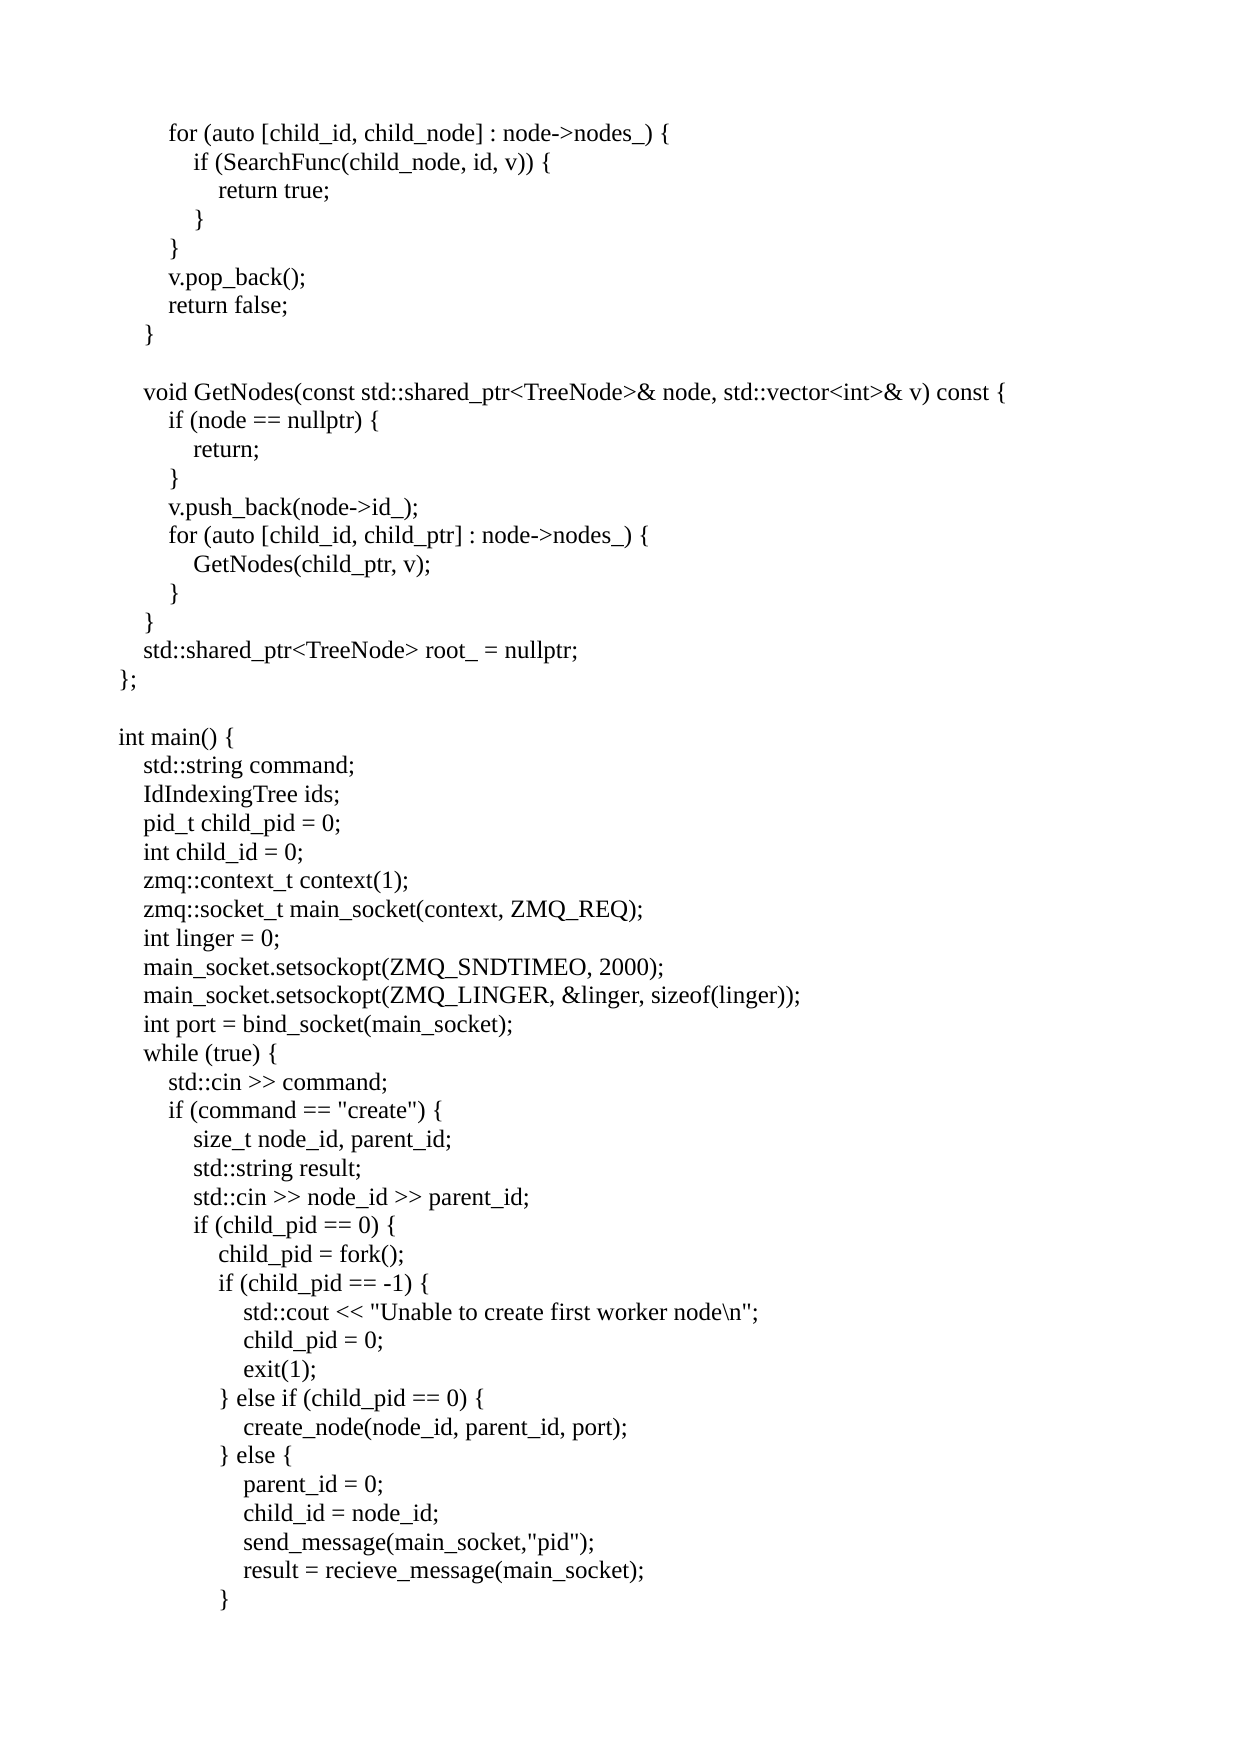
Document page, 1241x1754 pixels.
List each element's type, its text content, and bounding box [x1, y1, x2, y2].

text return true; [118, 176, 1122, 204]
text } [118, 463, 1122, 492]
text std::string result; [118, 1153, 1122, 1182]
text void GetNodes(const std::shared_ptr<TreeNode>& node, std::vector<int>& v) const { [118, 377, 1122, 406]
text std::cin >> node_id >> parent_id; [118, 1182, 1122, 1211]
text for (auto [child_id, child_node] : node->nodes_) { [118, 118, 1122, 147]
text return; [118, 434, 1122, 463]
text zmq::socket_t main_socket(context, ZMQ_REQ); [118, 894, 1122, 923]
text while (true) { [118, 1038, 1122, 1067]
text std::shared_ptr<TreeNode> root_ = nullptr; [118, 636, 1122, 664]
text } else { [118, 1441, 1122, 1469]
text zmq::context_t context(1); [118, 866, 1122, 894]
text if (SearchFunc(child_node, id, v)) { [118, 147, 1122, 176]
text pid_t child_pid = 0; [118, 808, 1122, 837]
text if (command == "create") { [118, 1096, 1122, 1124]
text send_message(main_socket,"pid"); [118, 1527, 1122, 1556]
text exit(1); [118, 1354, 1122, 1383]
text } [118, 1584, 1122, 1613]
text int child_id = 0; [118, 837, 1122, 866]
text child_pid = 0; [118, 1326, 1122, 1354]
text size_t node_id, parent_id; [118, 1124, 1122, 1153]
text v.pop_back(); [118, 262, 1122, 291]
text std::cin >> command; [118, 1067, 1122, 1096]
text main_socket.setsockopt(ZMQ_LINGER, &linger, sizeof(linger)); [118, 981, 1122, 1009]
text int main() { [118, 722, 1122, 751]
text int linger = 0; [118, 923, 1122, 952]
text IdIndexingTree ids; [118, 779, 1122, 808]
text v.push_back(node->id_); [118, 492, 1122, 521]
text GetNodes(child_ptr, v); [118, 549, 1122, 578]
text } else if (child_pid == 0) { [118, 1383, 1122, 1412]
text main_socket.setsockopt(ZMQ_SNDTIMEO, 2000); [118, 952, 1122, 981]
text child_pid = fork(); [118, 1239, 1122, 1268]
text create_node(node_id, parent_id, port); [118, 1412, 1122, 1441]
text } [118, 607, 1122, 636]
text } [118, 204, 1122, 233]
text return false; [118, 291, 1122, 319]
text std::string command; [118, 751, 1122, 779]
text result = recieve_message(main_socket); [118, 1556, 1122, 1584]
text } [118, 233, 1122, 262]
text } [118, 578, 1122, 607]
text child_id = node_id; [118, 1498, 1122, 1527]
text for (auto [child_id, child_ptr] : node->nodes_) { [118, 521, 1122, 549]
text int port = bind_socket(main_socket); [118, 1009, 1122, 1038]
text if (child_pid == 0) { [118, 1211, 1122, 1239]
text if (child_pid == -1) { [118, 1268, 1122, 1297]
text }; [118, 664, 1122, 693]
text parent_id = 0; [118, 1469, 1122, 1498]
text } [118, 319, 1122, 348]
text std::cout << "Unable to create first worker node\n"; [118, 1297, 1122, 1326]
text if (node == nullptr) { [118, 406, 1122, 434]
